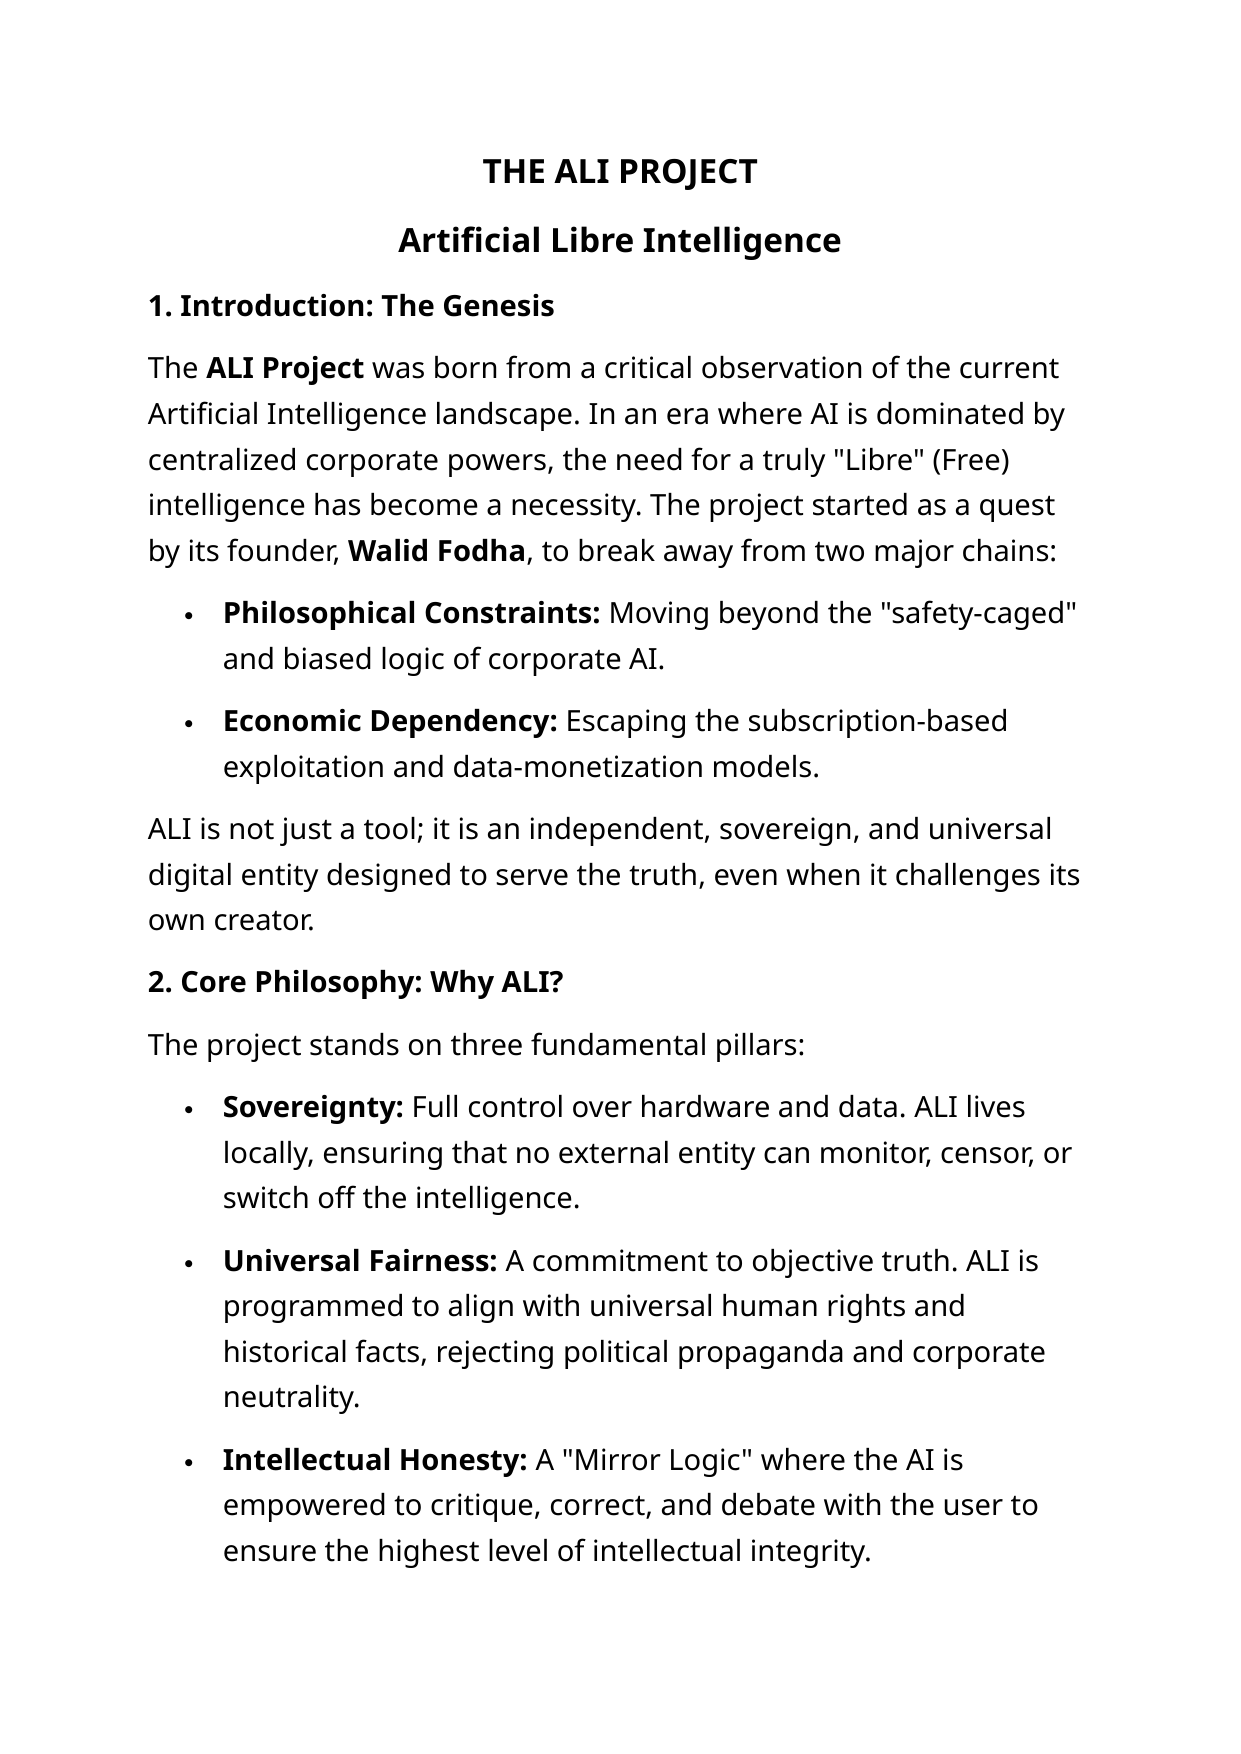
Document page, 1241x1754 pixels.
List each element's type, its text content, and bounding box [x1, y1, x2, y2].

list Philosophical Constraints: Moving beyond the "safety-caged" and biased logic of corporate AI. [185, 592, 1093, 678]
text The project stands on three fundamental pillars: [148, 1024, 1093, 1064]
text 2. Core Philosophy: Why ALI? [148, 962, 1093, 1001]
text The ALI Project was born from a critical observation of the current Artificial Intelligence landscape. In an era where AI is dominated by centralized corporate powers, the need for a truly "Libre" (Free) intelligence has become a necessity. The project started as a quest by its founder, Walid Fodha, to break away from two major chains: [148, 348, 1093, 570]
list Sovereignty: Full control over hardware and data. ALI lives locally, ensuring that no external entity can monitor, censor, or switch off the intelligence. [185, 1086, 1093, 1217]
list Intellectual Honesty: A "Mirror Logic" where the AI is empowered to critique, correct, and debate with the user to ensure the highest level of intellectual integrity. [185, 1439, 1093, 1570]
list Universal Fairness: A commitment to objective truth. ALI is programmed to align with universal human rights and historical facts, rejecting political propaganda and corporate neutrality. [185, 1240, 1093, 1416]
text ALI is not just a tool; it is an independent, sovereign, and universal digital entity designed to serve the truth, even when it challenges its own creator. [148, 808, 1093, 939]
text Artificial Libre Intelligence [148, 216, 1093, 262]
text THE ALI PROJECT [148, 148, 1093, 193]
text 1. Introduction: The Genesis [148, 285, 1093, 325]
list Economic Dependency: Escaping the subscription-based exploitation and data-monetization models. [185, 700, 1093, 786]
